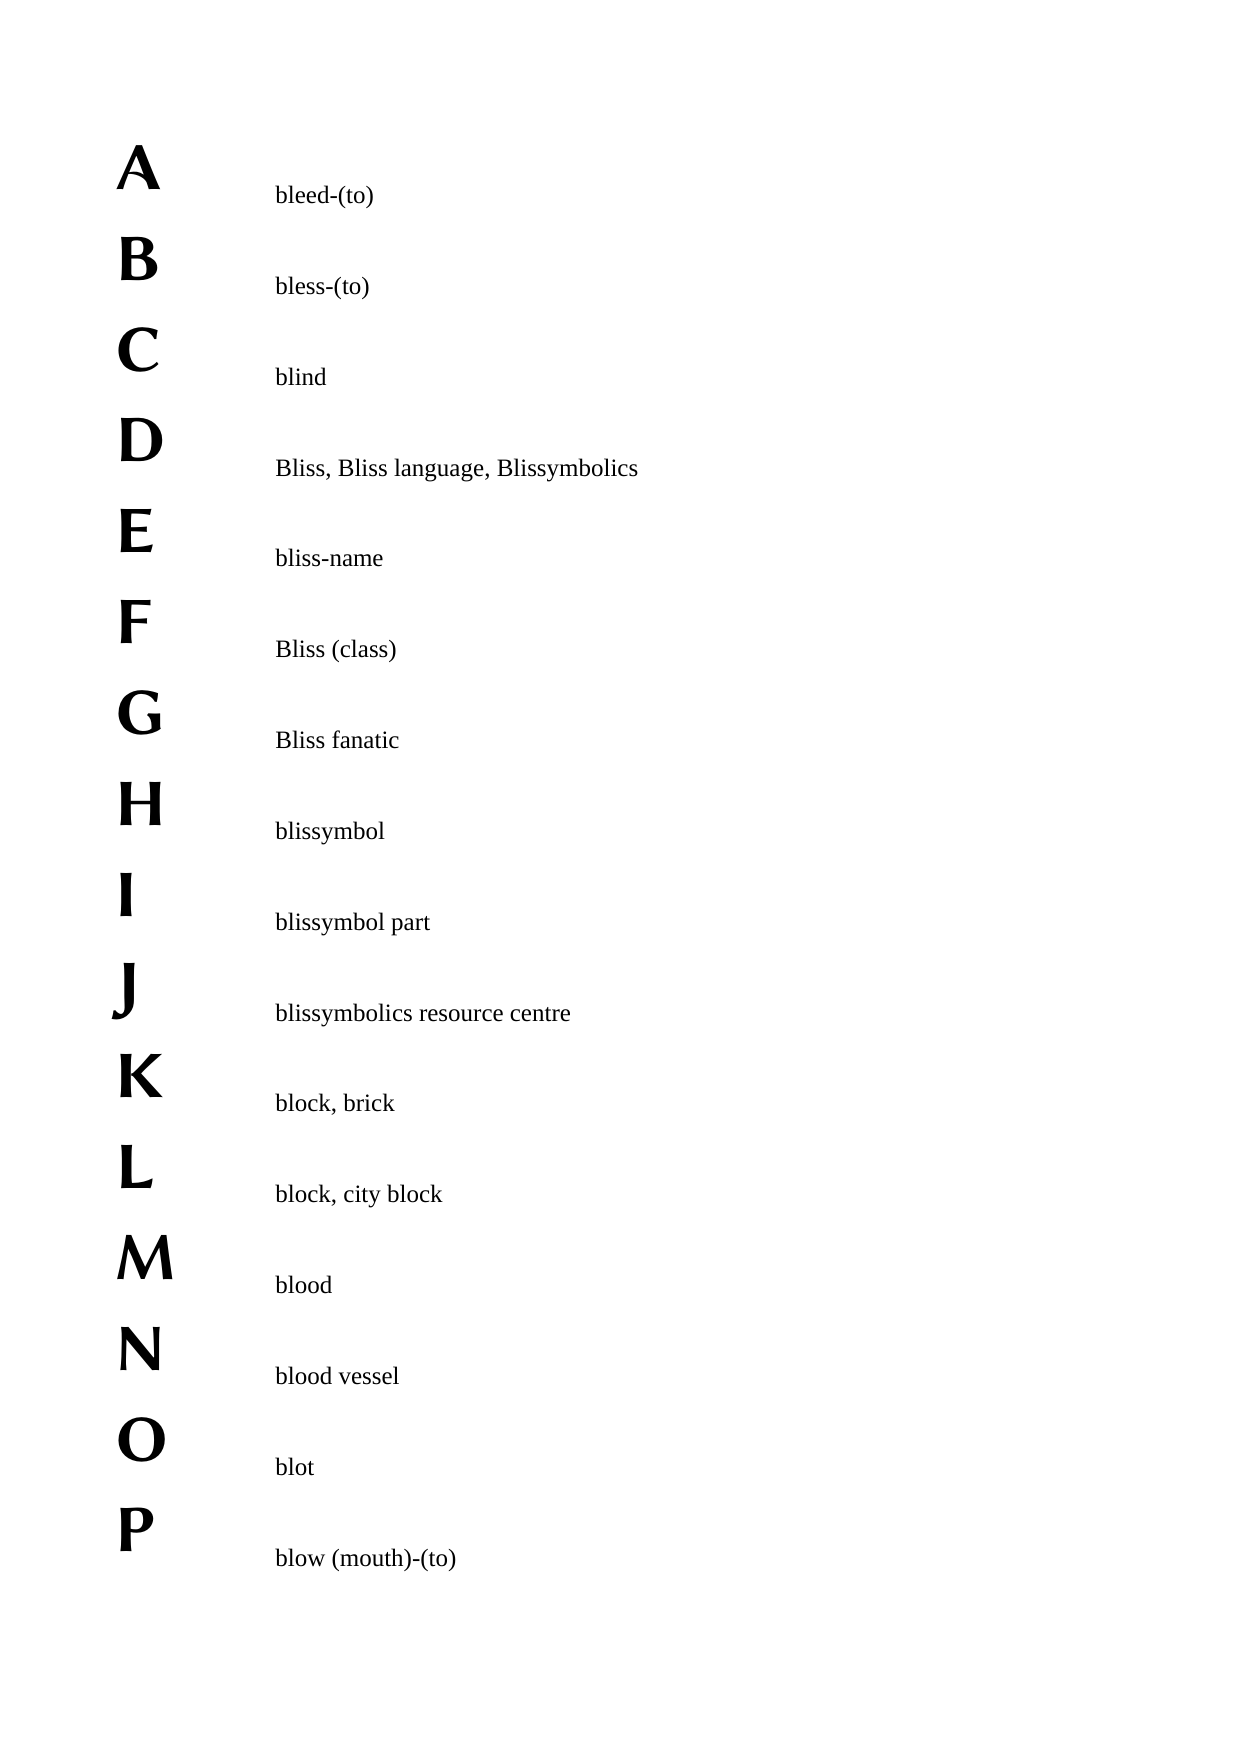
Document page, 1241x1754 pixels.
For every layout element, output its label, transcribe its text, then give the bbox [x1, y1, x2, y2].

table_cell  [115, 391, 275, 481]
table_cell  [115, 1481, 275, 1571]
table_cell  [115, 845, 275, 936]
table_cell block, brick [275, 1026, 949, 1117]
table_cell bliss-name [275, 481, 949, 572]
table_cell  [115, 1390, 275, 1481]
table_cell blow (mouth)-(to) [275, 1481, 949, 1571]
table_cell Bliss fanatic [275, 663, 949, 754]
table_cell blissymbol part [275, 845, 949, 936]
table_cell bless-(to) [275, 209, 949, 300]
table_cell  [115, 118, 275, 209]
table_cell  [115, 663, 275, 754]
table_cell  [115, 1299, 275, 1390]
table_cell  [115, 936, 275, 1026]
table_cell blissymbolics resource centre [275, 936, 949, 1026]
table_cell  [115, 1117, 275, 1208]
table_cell Bliss (class) [275, 572, 949, 663]
table_cell bleed-(to) [275, 118, 949, 209]
table_cell blot [275, 1390, 949, 1481]
table_cell block, city block [275, 1117, 949, 1208]
table_cell blood vessel [275, 1299, 949, 1390]
table_cell  [115, 481, 275, 572]
table_cell  [115, 754, 275, 845]
table_cell Bliss, Bliss language, Blissymbolics [275, 391, 949, 481]
table_cell  [115, 300, 275, 391]
table_cell blood [275, 1208, 949, 1299]
table_cell  [115, 209, 275, 300]
table_cell  [115, 1208, 275, 1299]
table_cell blissymbol [275, 754, 949, 845]
table_cell  [115, 1026, 275, 1117]
table_cell  [115, 572, 275, 663]
table_cell blind [275, 300, 949, 391]
